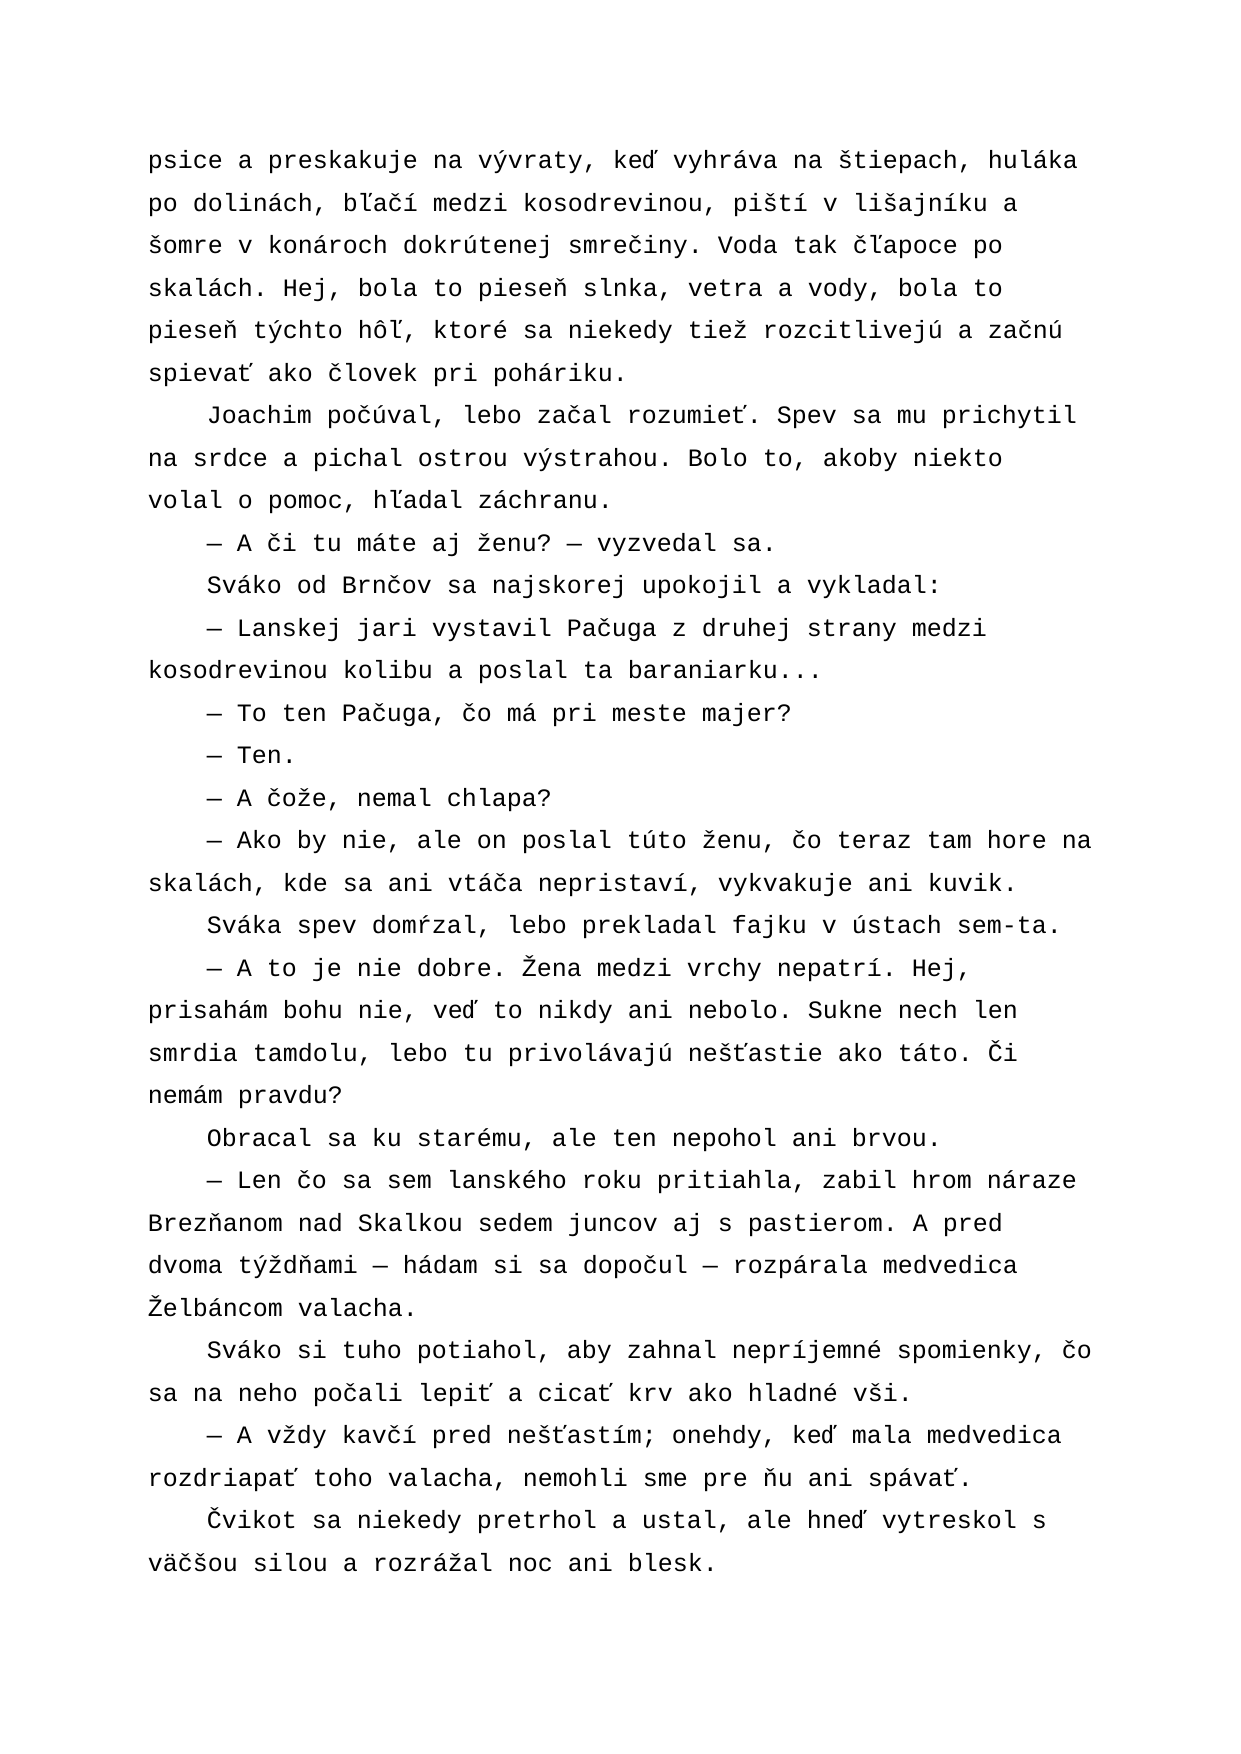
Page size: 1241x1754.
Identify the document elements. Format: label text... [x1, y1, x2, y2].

text — A či tu máte aj ženu? — vyzvedal sa. [148, 530, 1092, 558]
text Sváko si tuho potiahol, aby zahnal nepríjemné spomienky, čo sa na neho počali lepiť a cicať krv ako hladné vši. [148, 1338, 1092, 1408]
text Obracal sa ku starému, ale ten nepohol ani brvou. [148, 1125, 1092, 1153]
text — A to je nie dobre. Žena medzi vrchy nepatrí. Hej, prisahám bohu nie, veď to nikdy ani nebolo. Sukne nech len smrdia tamdolu, lebo tu privolávajú nešťastie ako táto. Či nemám pravdu? [148, 955, 1092, 1111]
text Sváko od Brnčov sa najskorej upokojil a vykladal: [148, 573, 1092, 601]
text — A vždy kavčí pred nešťastím; onehdy, keď mala medvedica rozdriapať toho valacha, nemohli sme pre ňu ani spávať. [148, 1423, 1092, 1493]
text — To ten Pačuga, čo má pri meste majer? [148, 700, 1092, 728]
text Sváka spev domŕzal, lebo prekladal fajku v ústach sem-ta. [148, 913, 1092, 941]
text — Len čo sa sem lanského roku pritiahla, zabil hrom náraze Brezňanom nad Skalkou sedem juncov aj s pastierom. A pred dvoma týždňami — hádam si sa dopočul — rozpárala medvedica Želbáncom valacha. [148, 1168, 1092, 1323]
text — Lanskej jari vystavil Pačuga z druhej strany medzi kosodrevinou kolibu a poslal ta baraniarku... [148, 615, 1092, 686]
text psice a preskakuje na vývraty, keď vyhráva na štiepach, huláka po dolinách, bľačí medzi kosodrevinou, piští v lišajníku a šomre v konároch dokrútenej smrečiny. Voda tak čľapoce po skalách. Hej, bola to pieseň slnka, vetra a vody, bola to pieseň týchto hôľ, ktoré sa niekedy tiež rozcitlivejú a začnú spievať ako človek pri poháriku. [148, 148, 1092, 388]
text Joachim počúval, lebo začal rozumieť. Spev sa mu prichytil na srdce a pichal ostrou výstrahou. Bolo to, akoby niekto volal o pomoc, hľadal záchranu. [148, 403, 1092, 516]
text — Ten. [148, 743, 1092, 771]
text — A čože, nemal chlapa? [148, 785, 1092, 813]
text Čvikot sa niekedy pretrhol a ustal, ale hneď vytreskol s väčšou silou a rozrážal noc ani blesk. [148, 1508, 1092, 1578]
text — Ako by nie, ale on poslal túto ženu, čo teraz tam hore na skalách, kde sa ani vtáča nepristaví, vykvakuje ani kuvik. [148, 828, 1092, 898]
